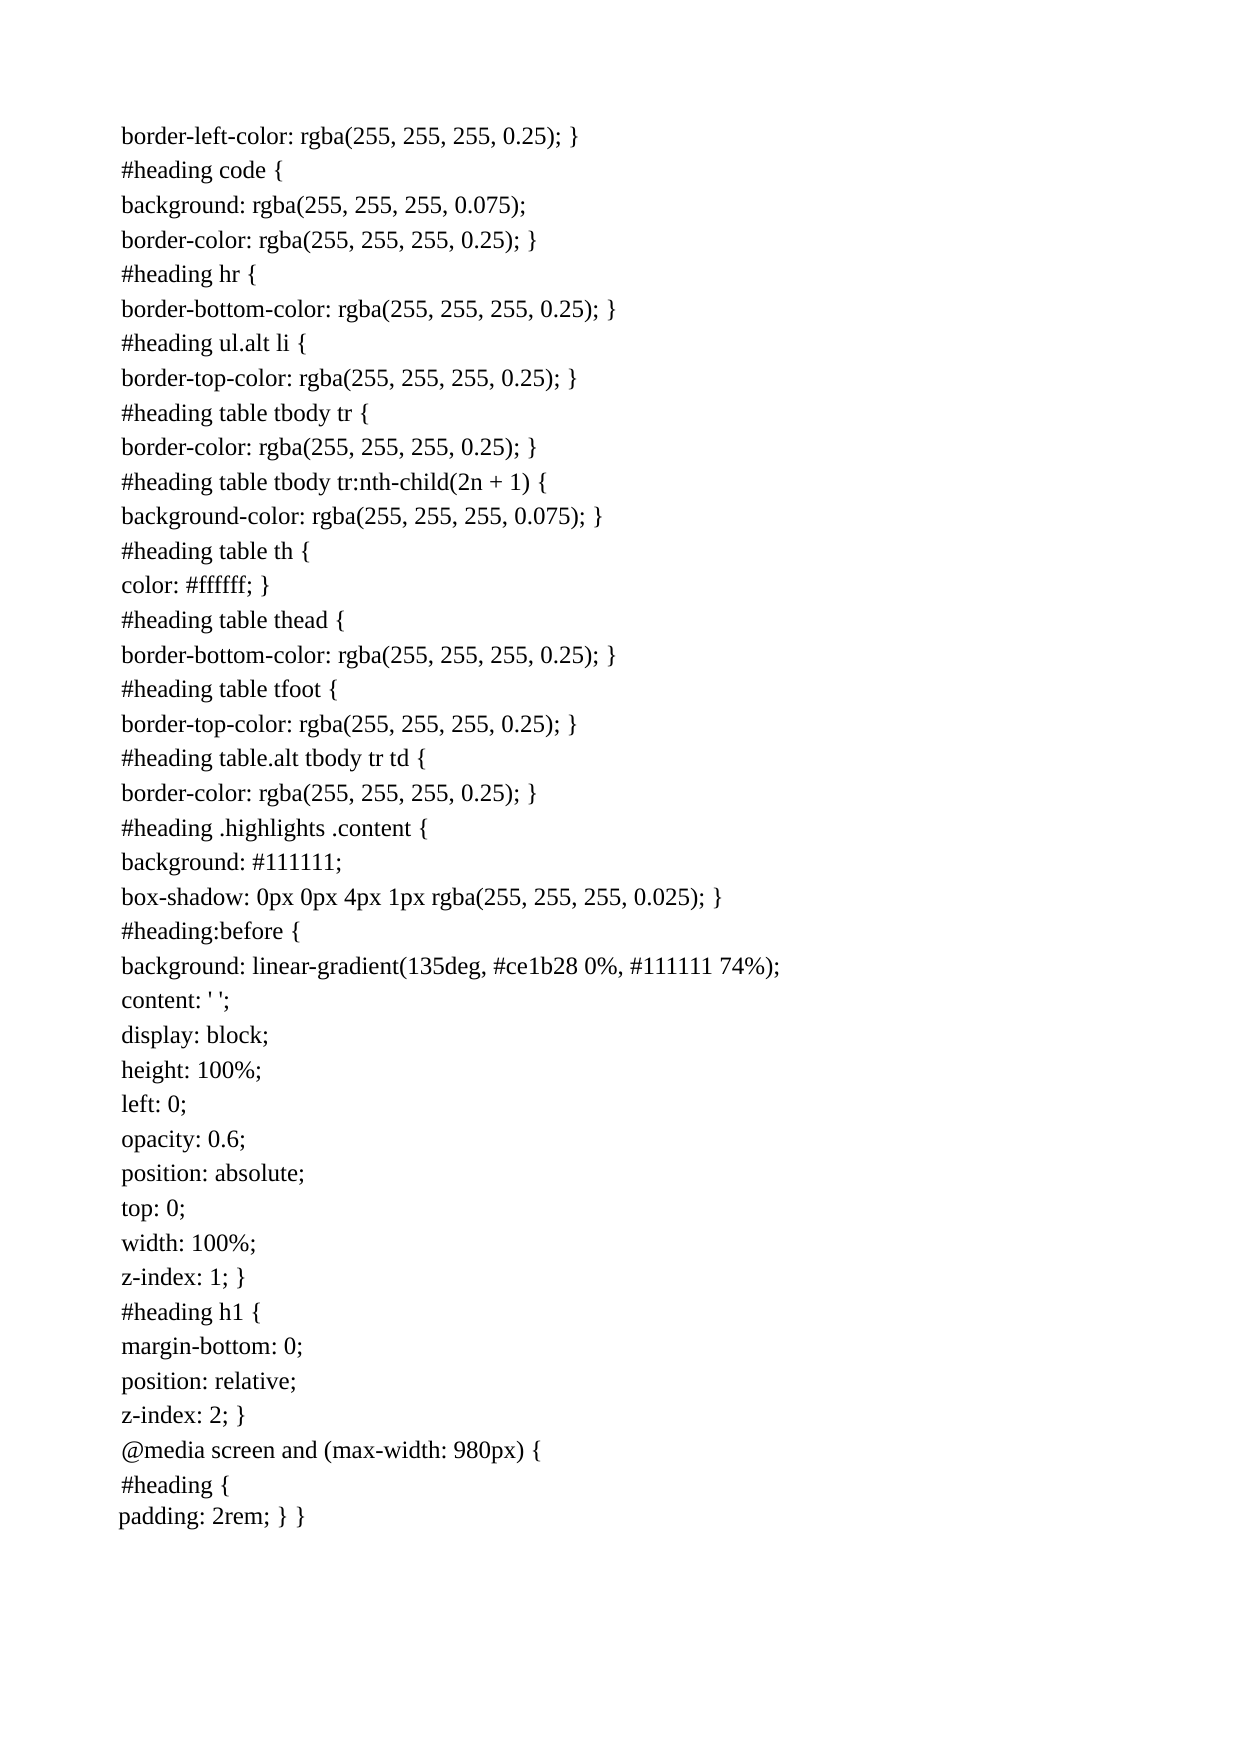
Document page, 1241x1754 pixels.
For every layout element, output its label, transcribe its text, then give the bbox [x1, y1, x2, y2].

table_header #heading hr { [118, 256, 269, 291]
table_header #heading table tbody tr { [118, 395, 380, 429]
table_header #heading table th { [118, 533, 321, 568]
table_header opacity: 0.6; [118, 1121, 256, 1156]
table_header #heading code { [118, 153, 296, 187]
table_header #heading:before { [118, 914, 311, 948]
table_header border-color: rgba(255, 255, 255, 0.25); } [118, 429, 549, 464]
table_header box-shadow: 0px 0px 4px 1px rgba(255, 255, 255, 0.025); } [118, 879, 731, 913]
table_header width: 100%; [118, 1225, 267, 1259]
text padding: 2rem; } } [118, 1501, 1122, 1530]
table_header z-index: 2; } [118, 1398, 258, 1432]
table_header border-color: rgba(255, 255, 255, 0.25); } [118, 222, 549, 256]
table_header content: ' '; [118, 983, 243, 1017]
table_header z-index: 1; } [118, 1259, 258, 1294]
table_header #heading table tbody tr:nth-child(2n + 1) { [118, 464, 553, 498]
table_header #heading table thead { [118, 602, 357, 637]
table_header background: rgba(255, 255, 255, 0.075); [118, 187, 536, 222]
table_header left: 0; [118, 1086, 197, 1121]
table_header background: #111111; [118, 844, 352, 879]
table_header #heading { [118, 1467, 243, 1501]
table_header position: relative; [118, 1363, 306, 1398]
table_header color: #ffffff; } [118, 568, 280, 602]
table_header border-top-color: rgba(255, 255, 255, 0.25); } [118, 360, 589, 395]
table_header background: linear-gradient(135deg, #ce1b28 0%, #111111 74%); [118, 948, 788, 983]
table_header background-color: rgba(255, 255, 255, 0.075); } [118, 499, 615, 533]
table_header #heading ul.alt li { [118, 326, 316, 360]
table_header #heading .highlights .content { [118, 810, 439, 844]
table_header top: 0; [118, 1190, 197, 1225]
table_header border-color: rgba(255, 255, 255, 0.25); } [118, 775, 549, 810]
table_header border-left-color: rgba(255, 255, 255, 0.25); } [118, 118, 591, 153]
table_header #heading table.alt tbody tr td { [118, 741, 436, 775]
table_header #heading table tfoot { [118, 671, 350, 706]
table_header @media screen and (max-width: 980px) { [118, 1432, 549, 1467]
table_header border-bottom-color: rgba(255, 255, 255, 0.25); } [118, 637, 628, 671]
table_header #heading h1 { [118, 1294, 273, 1328]
table_header border-top-color: rgba(255, 255, 255, 0.25); } [118, 706, 589, 741]
table_header margin-bottom: 0; [118, 1329, 313, 1363]
table_header position: absolute; [118, 1156, 314, 1190]
table_header height: 100%; [118, 1052, 272, 1086]
table_header display: block; [118, 1017, 279, 1052]
table_header border-bottom-color: rgba(255, 255, 255, 0.25); } [118, 291, 628, 326]
